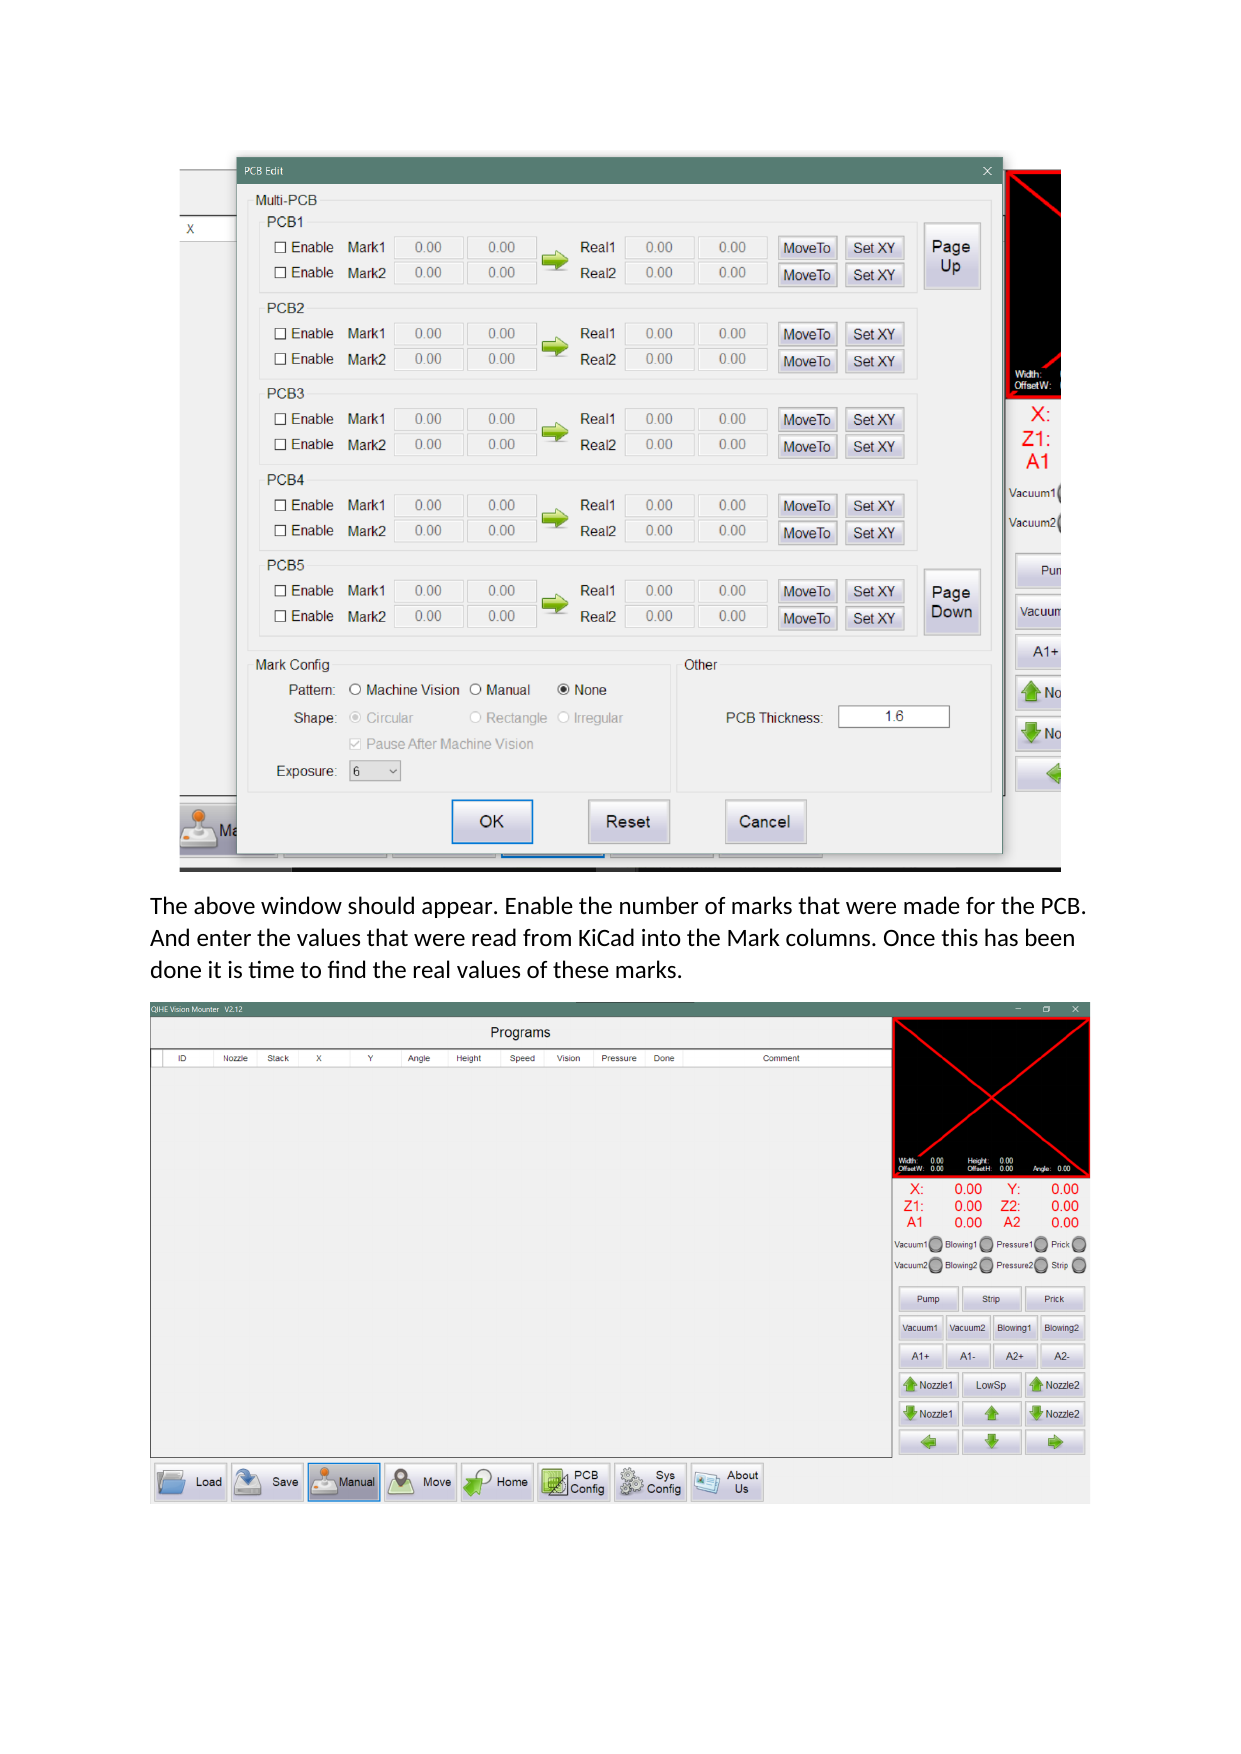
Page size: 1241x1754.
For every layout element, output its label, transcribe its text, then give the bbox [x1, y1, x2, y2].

text The above window should appear. Enable the number of marks that were made for the PCB. And enter the values that were read from KiCad into the Mark columns. Once this has been done it is time to find the real values of these marks. [150, 890, 1090, 984]
picture [150, 1002, 1091, 1504]
picture [179, 150, 1061, 872]
